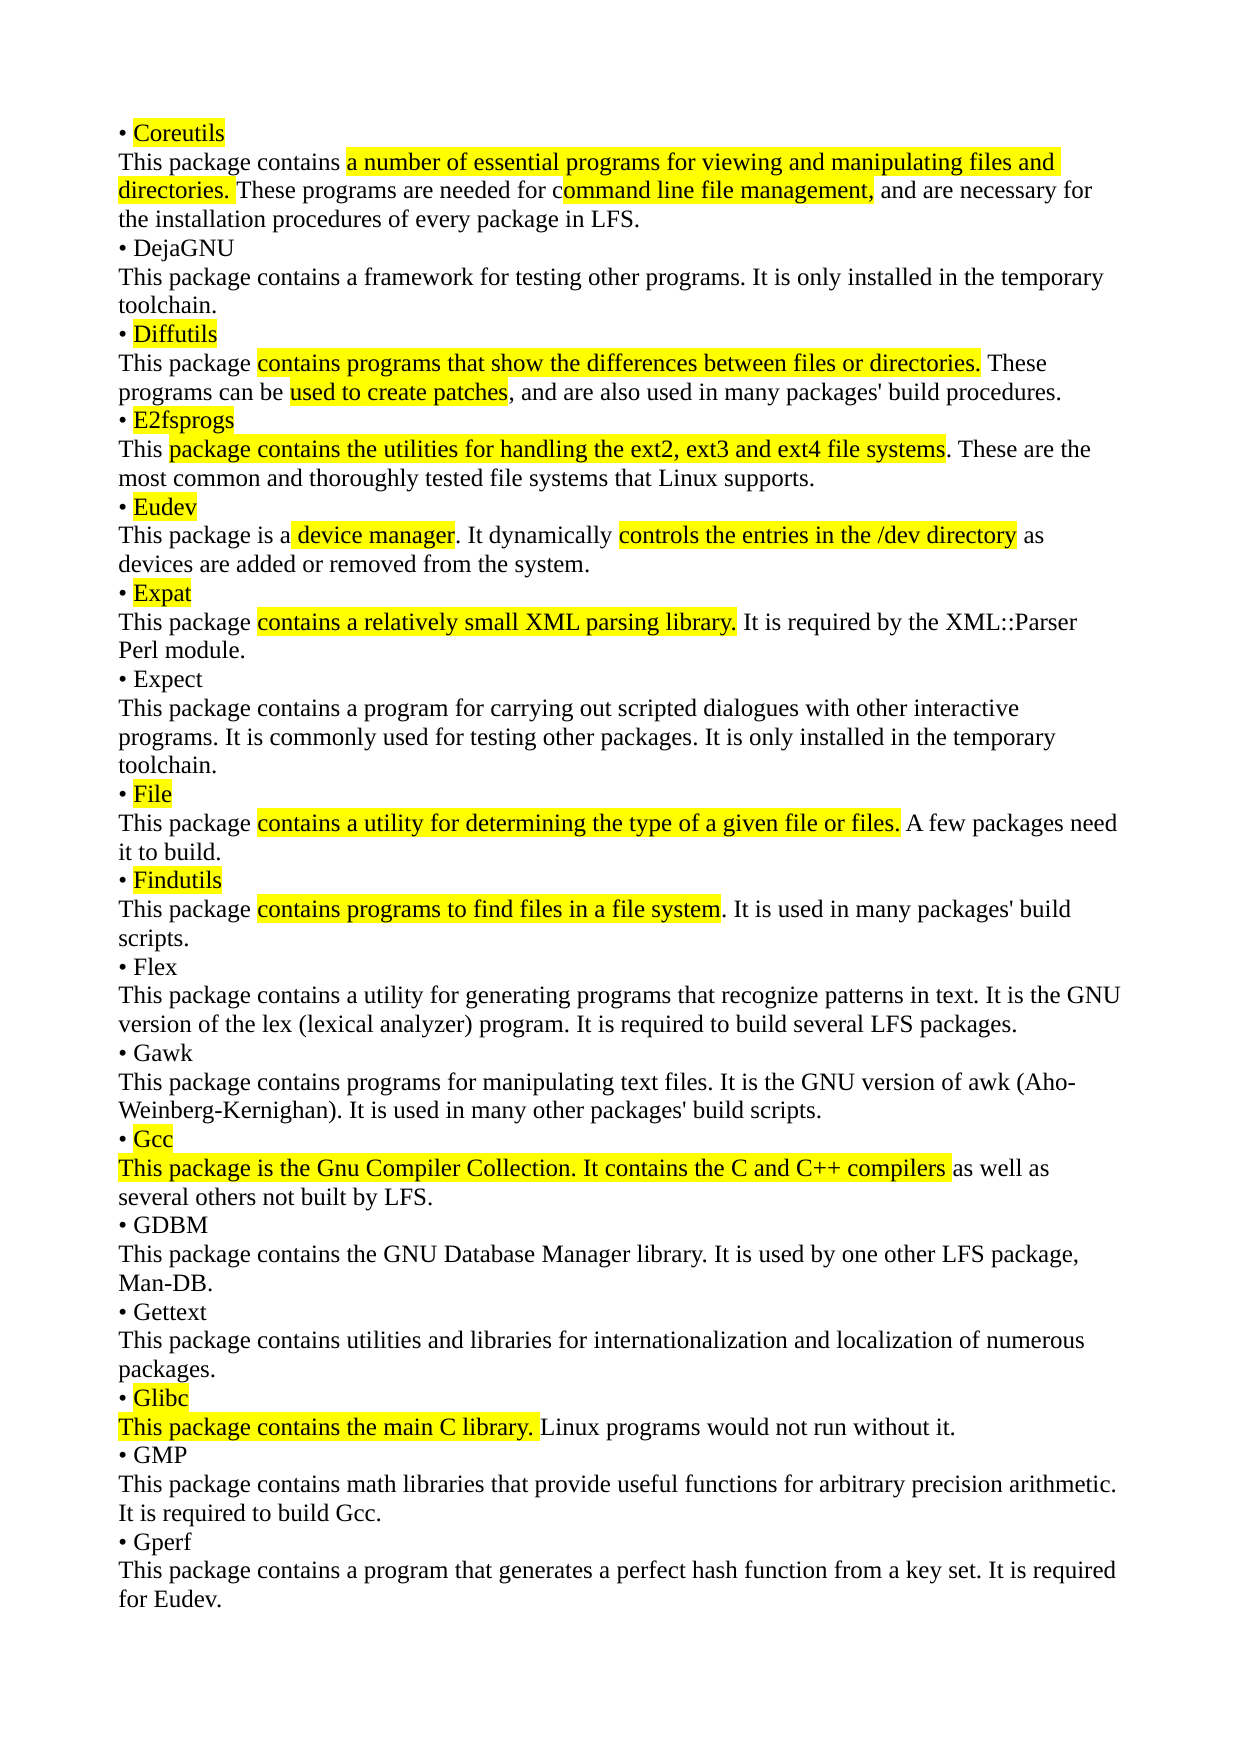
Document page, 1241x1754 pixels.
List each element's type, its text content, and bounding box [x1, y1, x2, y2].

text This package contains a relatively small XML parsing library. It is required by the XML::Parser Perl module. [118, 607, 1122, 664]
text • Expat [118, 578, 1122, 607]
text This package contains a number of essential programs for viewing and manipulating files and directories. These programs are needed for command line file management, and are necessary for the installation procedures of every package in LFS. [118, 147, 1122, 233]
text This package contains a utility for determining the type of a given file or files. A few packages need it to build. [118, 808, 1122, 866]
text • Expect [118, 664, 1122, 693]
text This package contains math libraries that provide useful functions for arbitrary precision arithmetic. It is required to build Gcc. [118, 1469, 1122, 1527]
text This package contains the utilities for handling the ext2, ext3 and ext4 file systems. These are the most common and thoroughly tested file systems that Linux supports. [118, 434, 1122, 492]
text • Glibc [118, 1383, 1122, 1412]
text This package contains programs that show the differences between files or directories. These programs can be used to create patches, and are also used in many packages' build procedures. [118, 348, 1122, 406]
text This package contains the main C library. Linux programs would not run without it. [118, 1412, 1122, 1441]
text • GMP [118, 1441, 1122, 1469]
text • Eudev [118, 492, 1122, 521]
text This package contains a program that generates a perfect hash function from a key set. It is required for Eudev. [118, 1556, 1122, 1613]
text This package contains the GNU Database Manager library. It is used by one other LFS package, Man-DB. [118, 1239, 1122, 1297]
text • Gcc [118, 1124, 1122, 1153]
text This package is a device manager. It dynamically controls the entries in the /dev directory as devices are added or removed from the system. [118, 521, 1122, 578]
text This package contains a utility for generating programs that recognize patterns in text. It is the GNU version of the lex (lexical analyzer) program. It is required to build several LFS packages. [118, 981, 1122, 1038]
text This package is the Gnu Compiler Collection. It contains the C and C++ compilers as well as several others not built by LFS. [118, 1153, 1122, 1211]
text This package contains programs for manipulating text files. It is the GNU version of awk (Aho-Weinberg-Kernighan). It is used in many other packages' build scripts. [118, 1067, 1122, 1124]
text This package contains a framework for testing other programs. It is only installed in the temporary toolchain. [118, 262, 1122, 319]
text This package contains programs to find files in a file system. It is used in many packages' build scripts. [118, 894, 1122, 952]
text • File [118, 779, 1122, 808]
text • Gperf [118, 1527, 1122, 1556]
text • Flex [118, 952, 1122, 981]
text • Coreutils [118, 118, 1122, 147]
text This package contains utilities and libraries for internationalization and localization of numerous packages. [118, 1326, 1122, 1383]
text • Gettext [118, 1297, 1122, 1326]
text • Diffutils [118, 319, 1122, 348]
text • DejaGNU [118, 233, 1122, 262]
text • Gawk [118, 1038, 1122, 1067]
text • Findutils [118, 866, 1122, 894]
text • GDBM [118, 1211, 1122, 1239]
text • E2fsprogs [118, 406, 1122, 434]
text This package contains a program for carrying out scripted dialogues with other interactive programs. It is commonly used for testing other packages. It is only installed in the temporary toolchain. [118, 693, 1122, 779]
